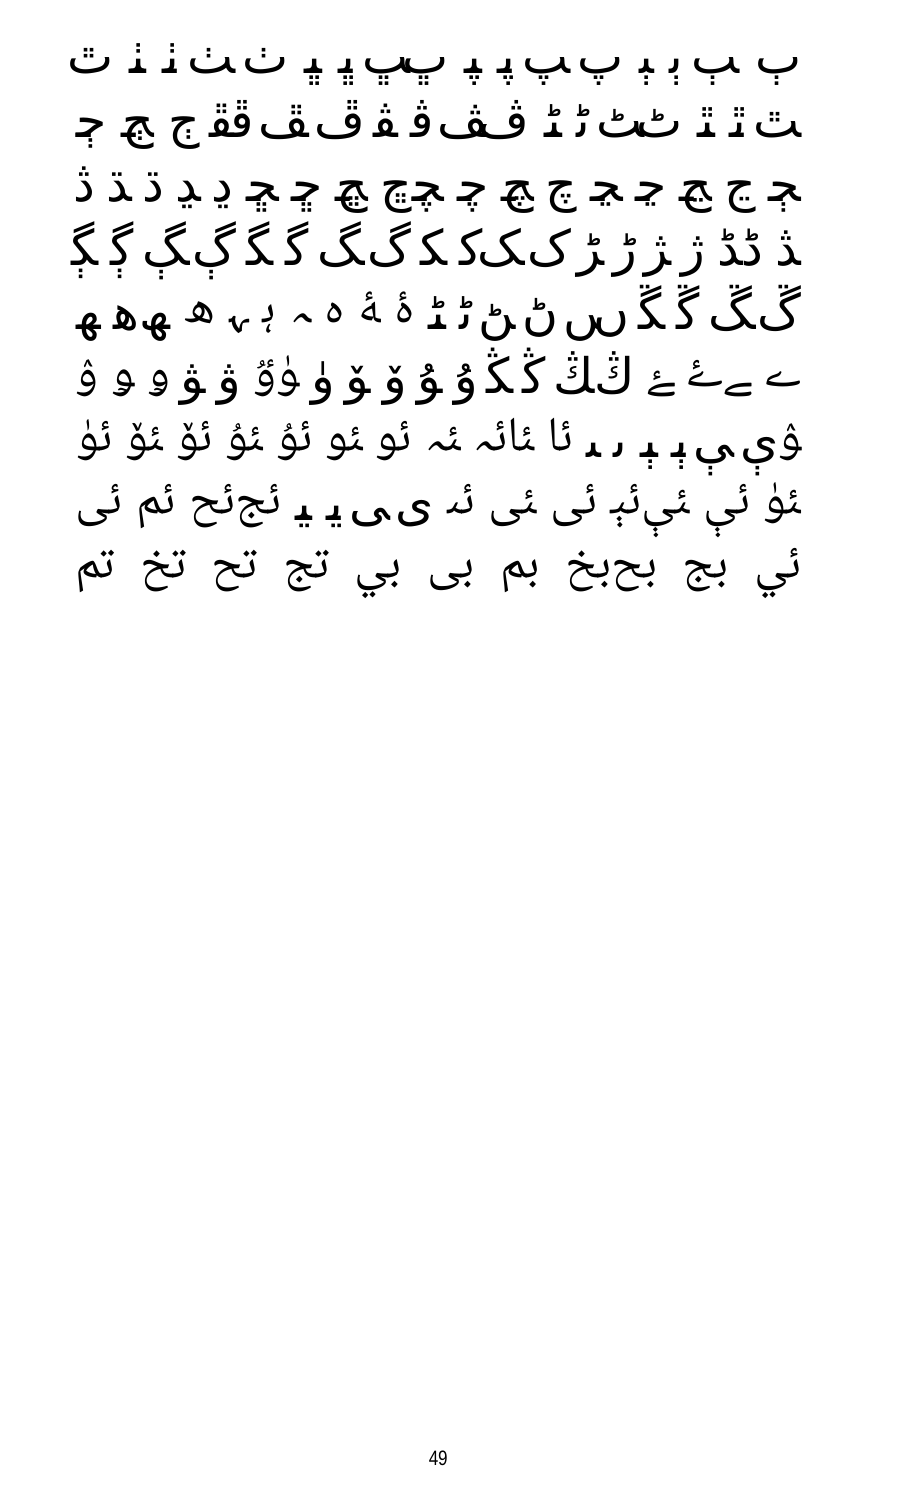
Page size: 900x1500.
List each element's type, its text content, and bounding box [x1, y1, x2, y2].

text ﭒ ﭓ ﭔ ﭕ ﭖ ﭗ ﭘ ﭙ ﭚﭛ ﭜ ﭝ ﭞ ﭟ ﭠ ﭡ ﭢ ﭣ ﭤ ﭥ ﭦﭧ ﭨ ﭩ ﭪﭫ ﭬ ﭭ ﭮ ﭯ ﭰﭱ ﭲ ﭳ ﭴ ﭵ ﭶ ﭷ ﭸ ﭹ ﭺ ﭻ ﭼ ﭽﭾ ﭿ ﮀ ﮁ ﮂ ﮃ ﮄ ﮅ ﮆ ﮇ ﮈﮉ ﮊ ﮋ ﮌ ﮍ ﮎ ﮏﮐ ﮑ ﮒ ﮓ ﮔ ﮕ ﮖ ﮗ ﮘ ﮙ ﮚ ﮛ ﮜ ﮝ ﮞﮟ ﮠ ﮡ ﮢ ﮣ ﮤ ﮥ ﮦ ﮧ ﮨ ﮩ ﮪ ﮫﮬ ﮭ ﮮ ﮯﮰ ﮱ ﯓ ﯔ ﯕ ﯖ ﯗ ﯘ ﯙ ﯚ ﯛ ﯜﯝ ﯞ ﯟ ﯠ ﯡ ﯢ ﯣﯤ ﯥ ﯦ ﯧ ﯨ ﯩ ﯪ ﯫﯬ ﯭ ﯮ ﯯ ﯰ ﯱ ﯲ ﯳ ﯴ ﯵ ﯶ ﯷﯸ ﯹ ﯺ ﯻ ﯼ ﯽ ﯾ ﯿ ﰀﰁ ﰂ ﰃ ﰄ ﰅ ﰆﰇ ﰈ ﰉ ﰊ ﰋ ﰌ ﰍ ﰎ [75, 30, 801, 605]
